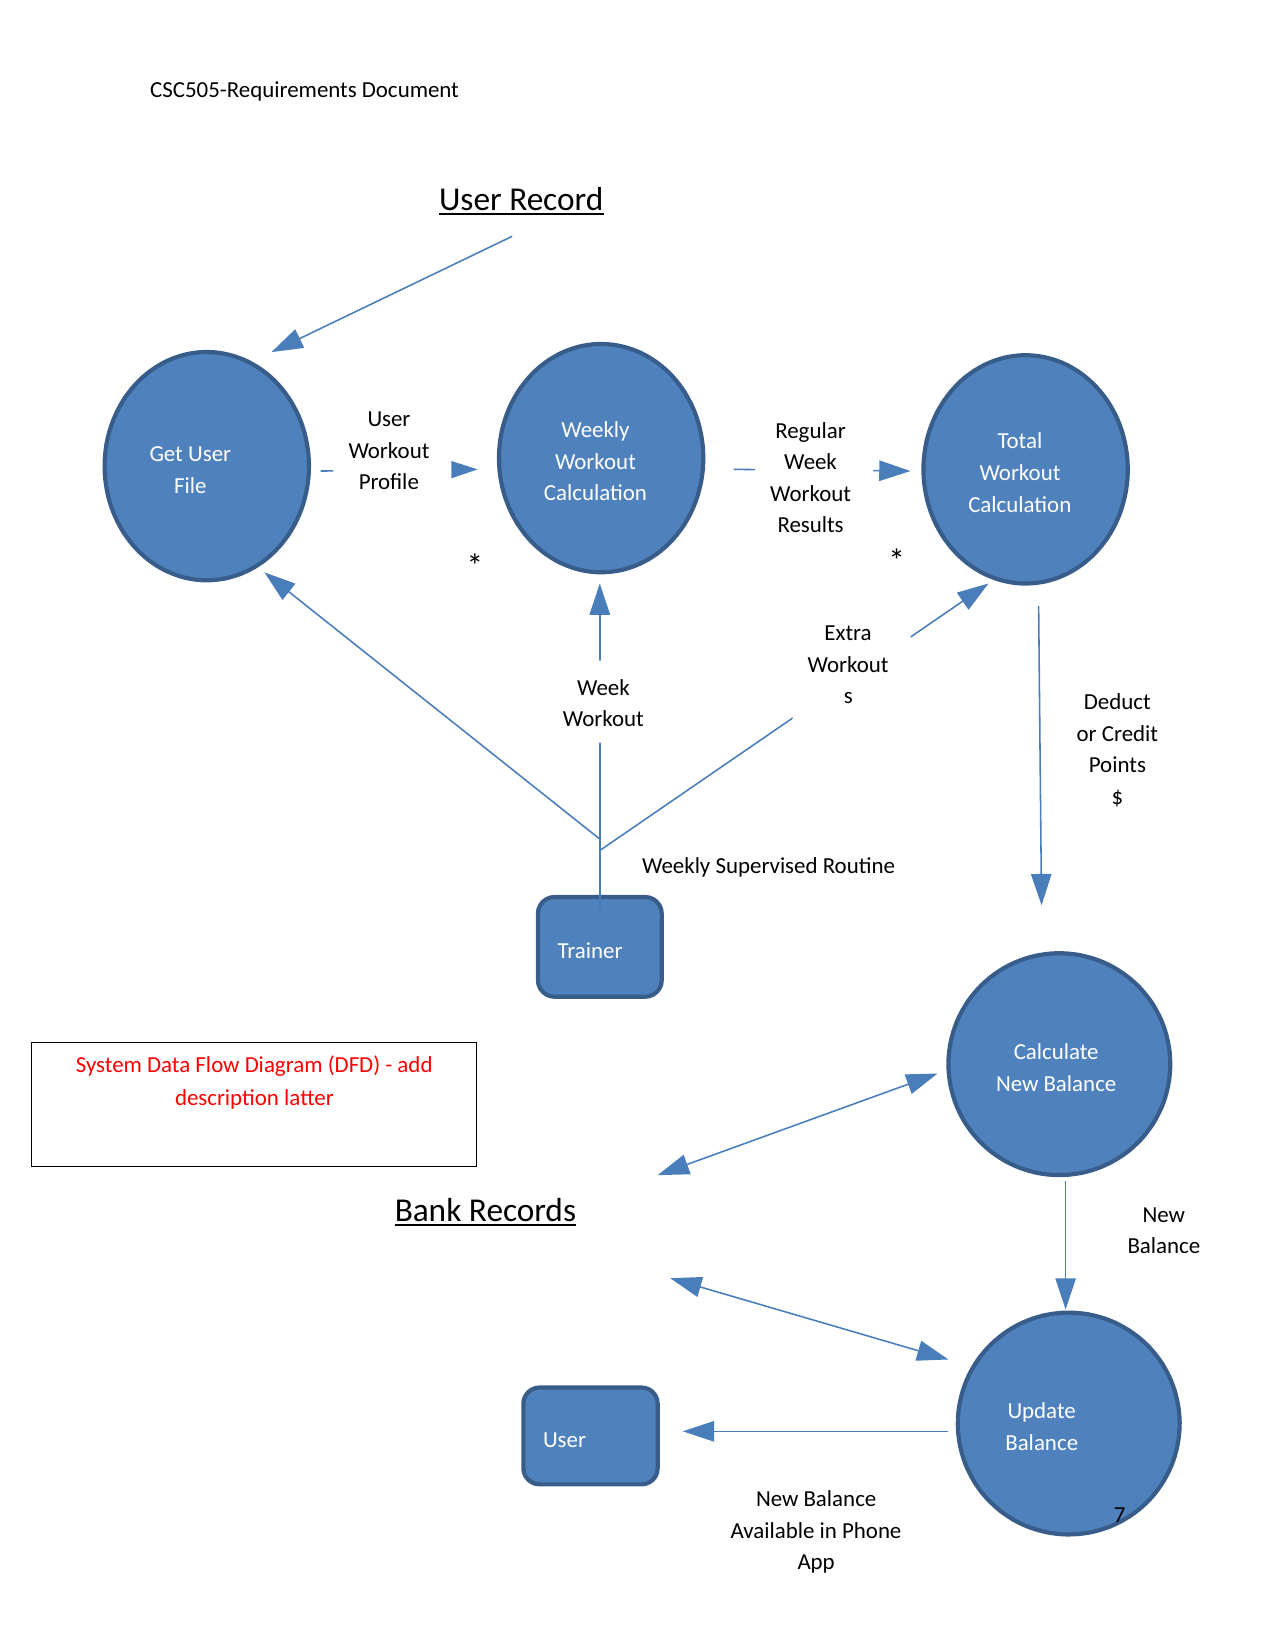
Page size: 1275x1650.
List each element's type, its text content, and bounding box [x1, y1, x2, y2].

text System Data Flow Diagram (DFD) - add description latter [47, 1051, 461, 1111]
